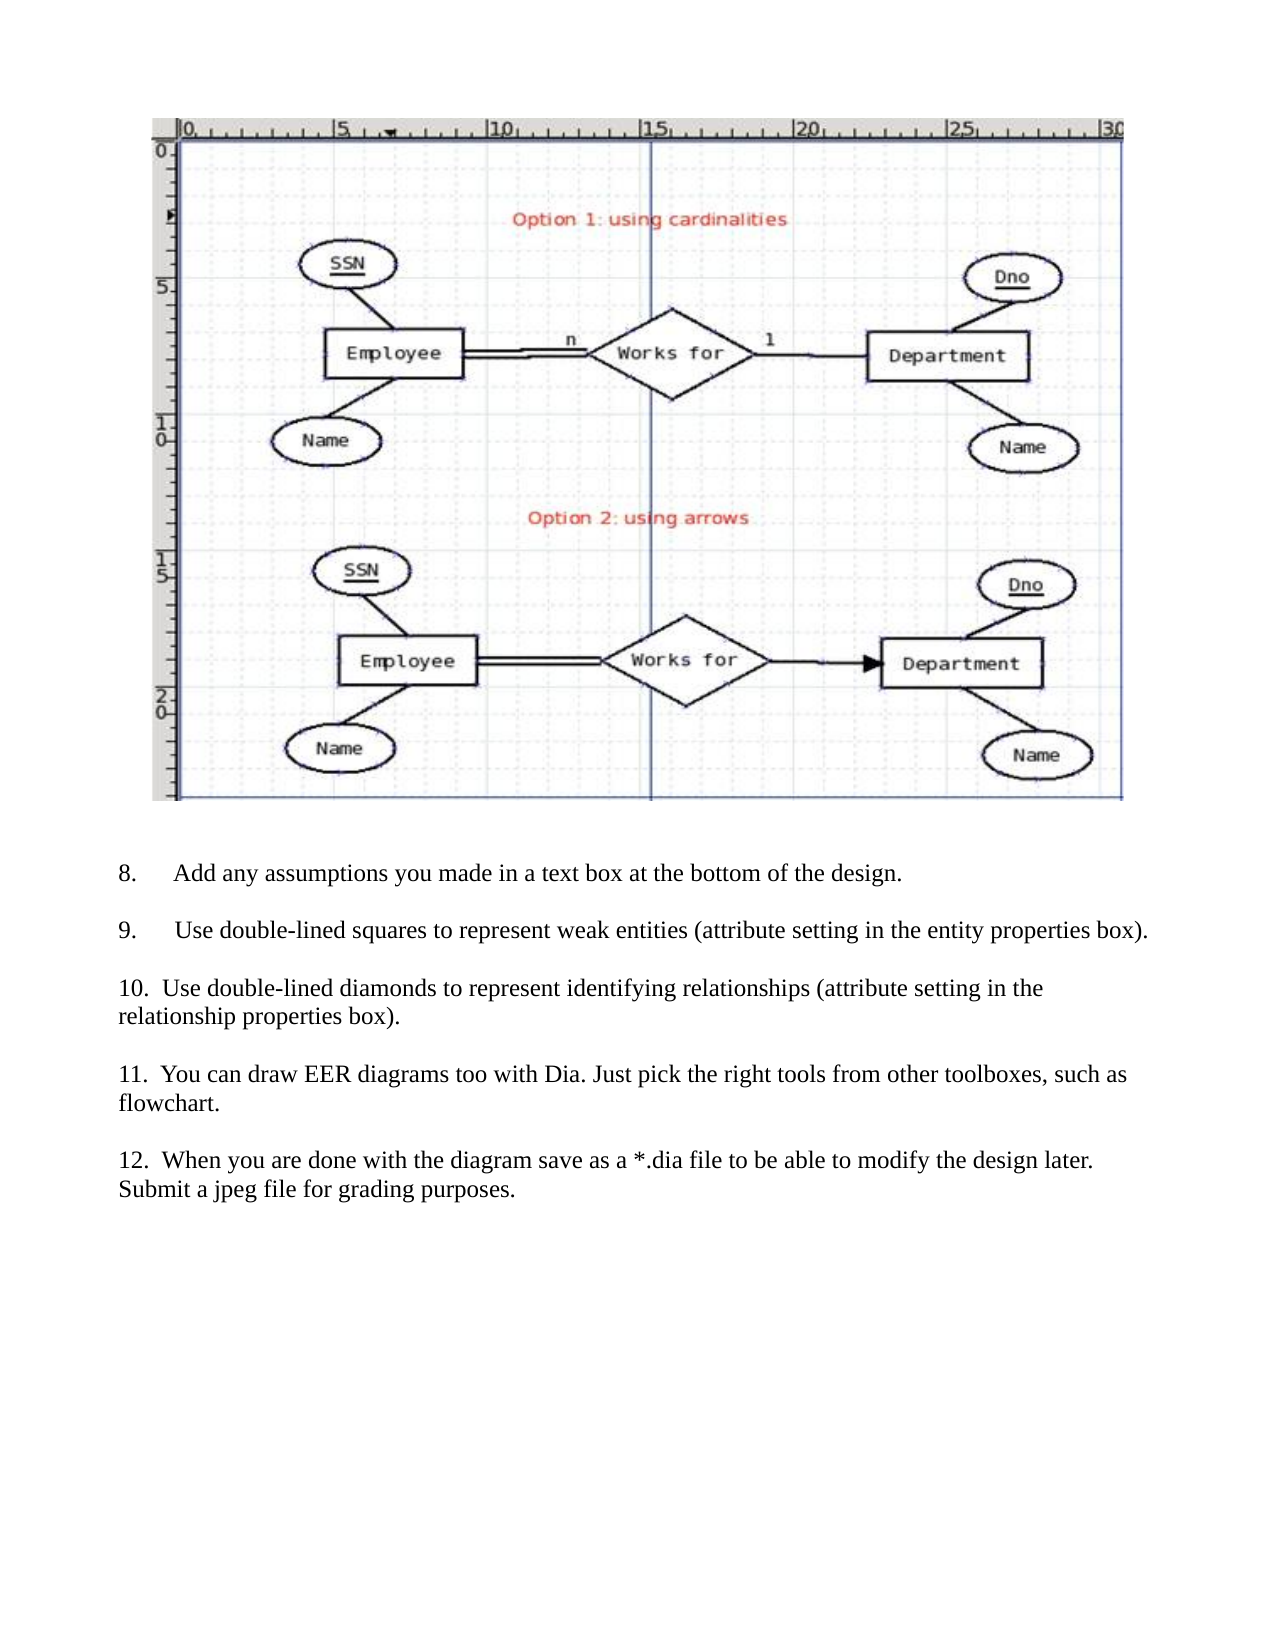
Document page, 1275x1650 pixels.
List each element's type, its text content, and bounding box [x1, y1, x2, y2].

text 10. Use double-lined diamonds to represent identifying relationships (attribute setting in the relationship properties box). [118, 973, 1157, 1030]
text 11. You can draw EER diagrams too with Dia. Just pick the right tools from other toolboxes, such as flowchart. [118, 1059, 1157, 1116]
text 12. When you are done with the diagram save as a *.dia file to be able to modify the design later. Submit a jpeg file for grading purposes. [118, 1145, 1157, 1203]
picture [151, 118, 1124, 801]
text 8. Add any assumptions you made in a text box at the bottom of the design. [118, 858, 1157, 886]
text 9. Use double-lined squares to represent weak entities (attribute setting in the entity properties box). [118, 915, 1157, 944]
